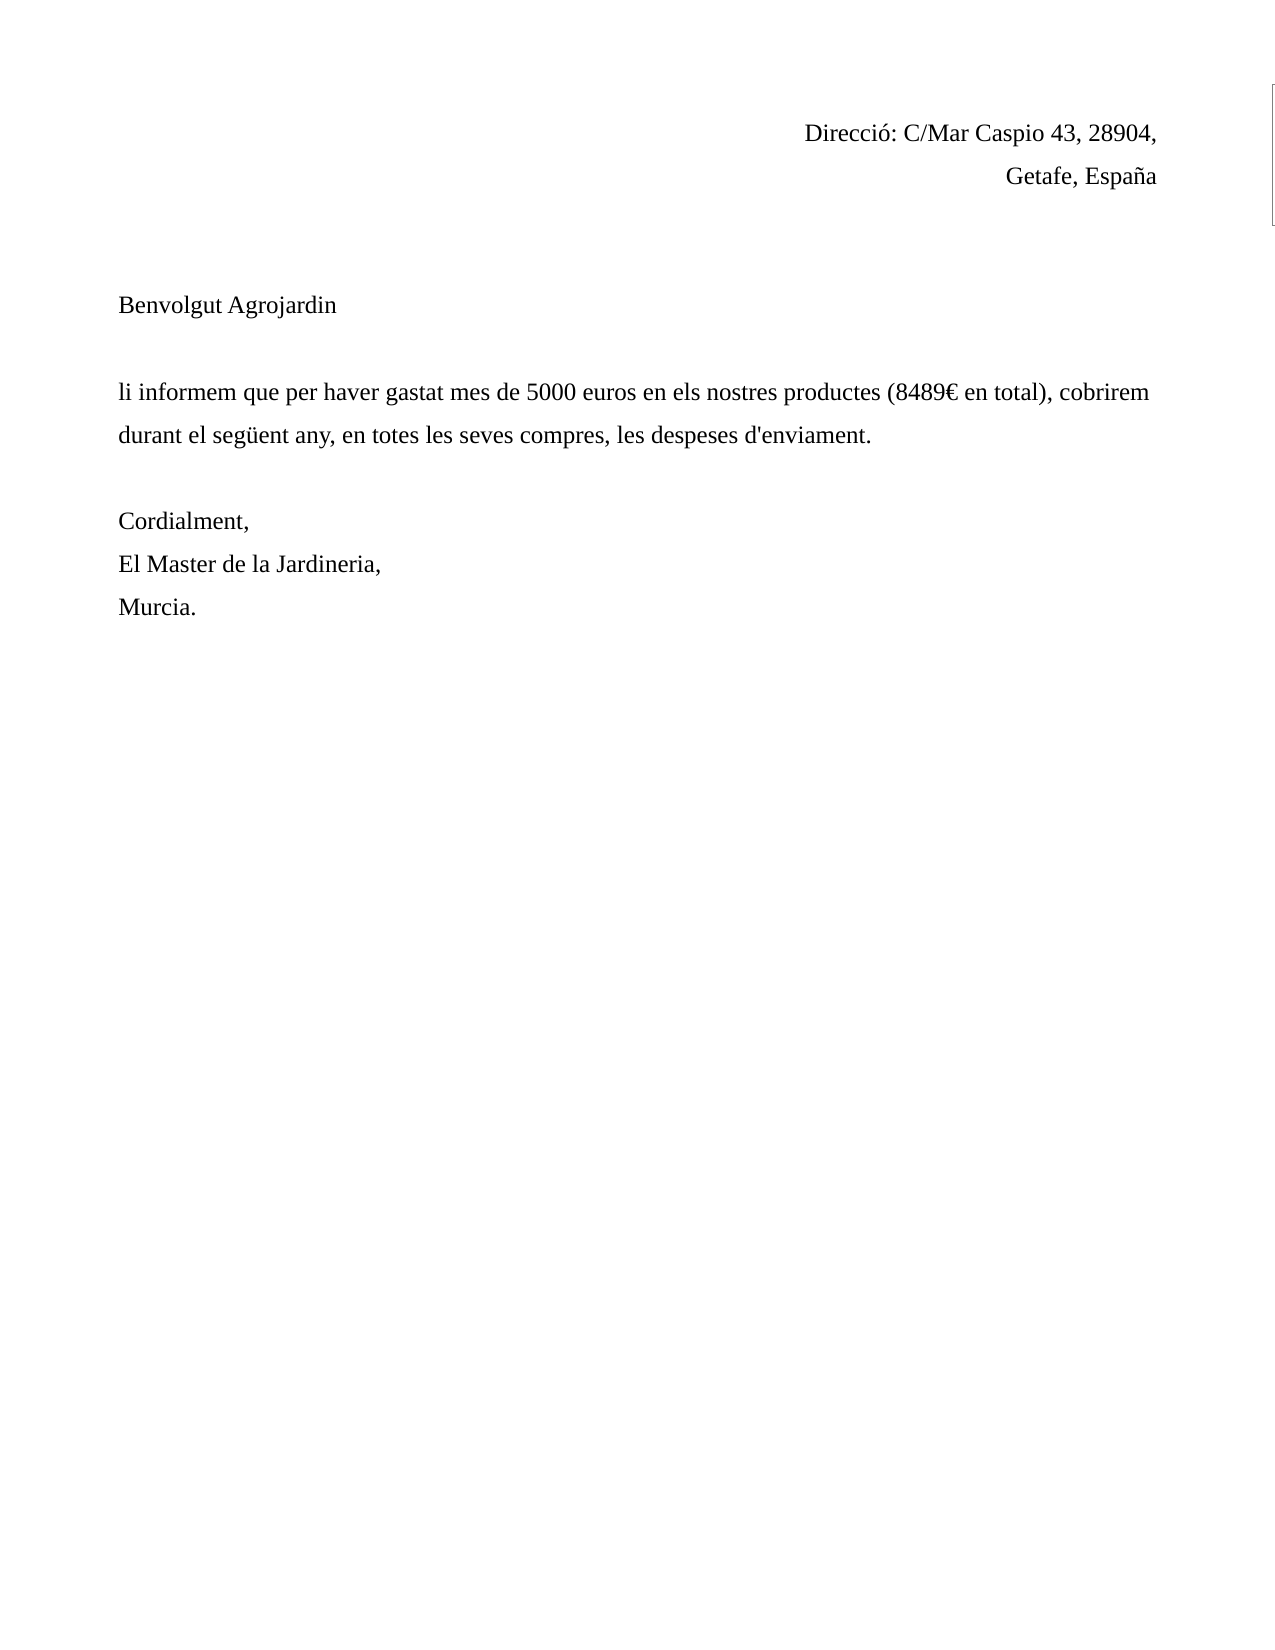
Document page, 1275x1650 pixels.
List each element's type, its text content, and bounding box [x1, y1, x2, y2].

text Cordialment, [118, 506, 1157, 535]
text El Master de la Jardineria, [118, 549, 1157, 578]
text Benvolgut Agrojardin [118, 291, 1157, 319]
text Murcia. [118, 592, 1157, 621]
text Getafe, España [118, 161, 1157, 190]
text Direcció: C/Mar Caspio 43, 28904, [118, 118, 1157, 147]
text li informem que per haver gastat mes de 5000 euros en els nostres productes (8489€ en total), cobrirem durant el següent any, en totes les seves compres, les despeses d'enviament. [118, 377, 1157, 449]
